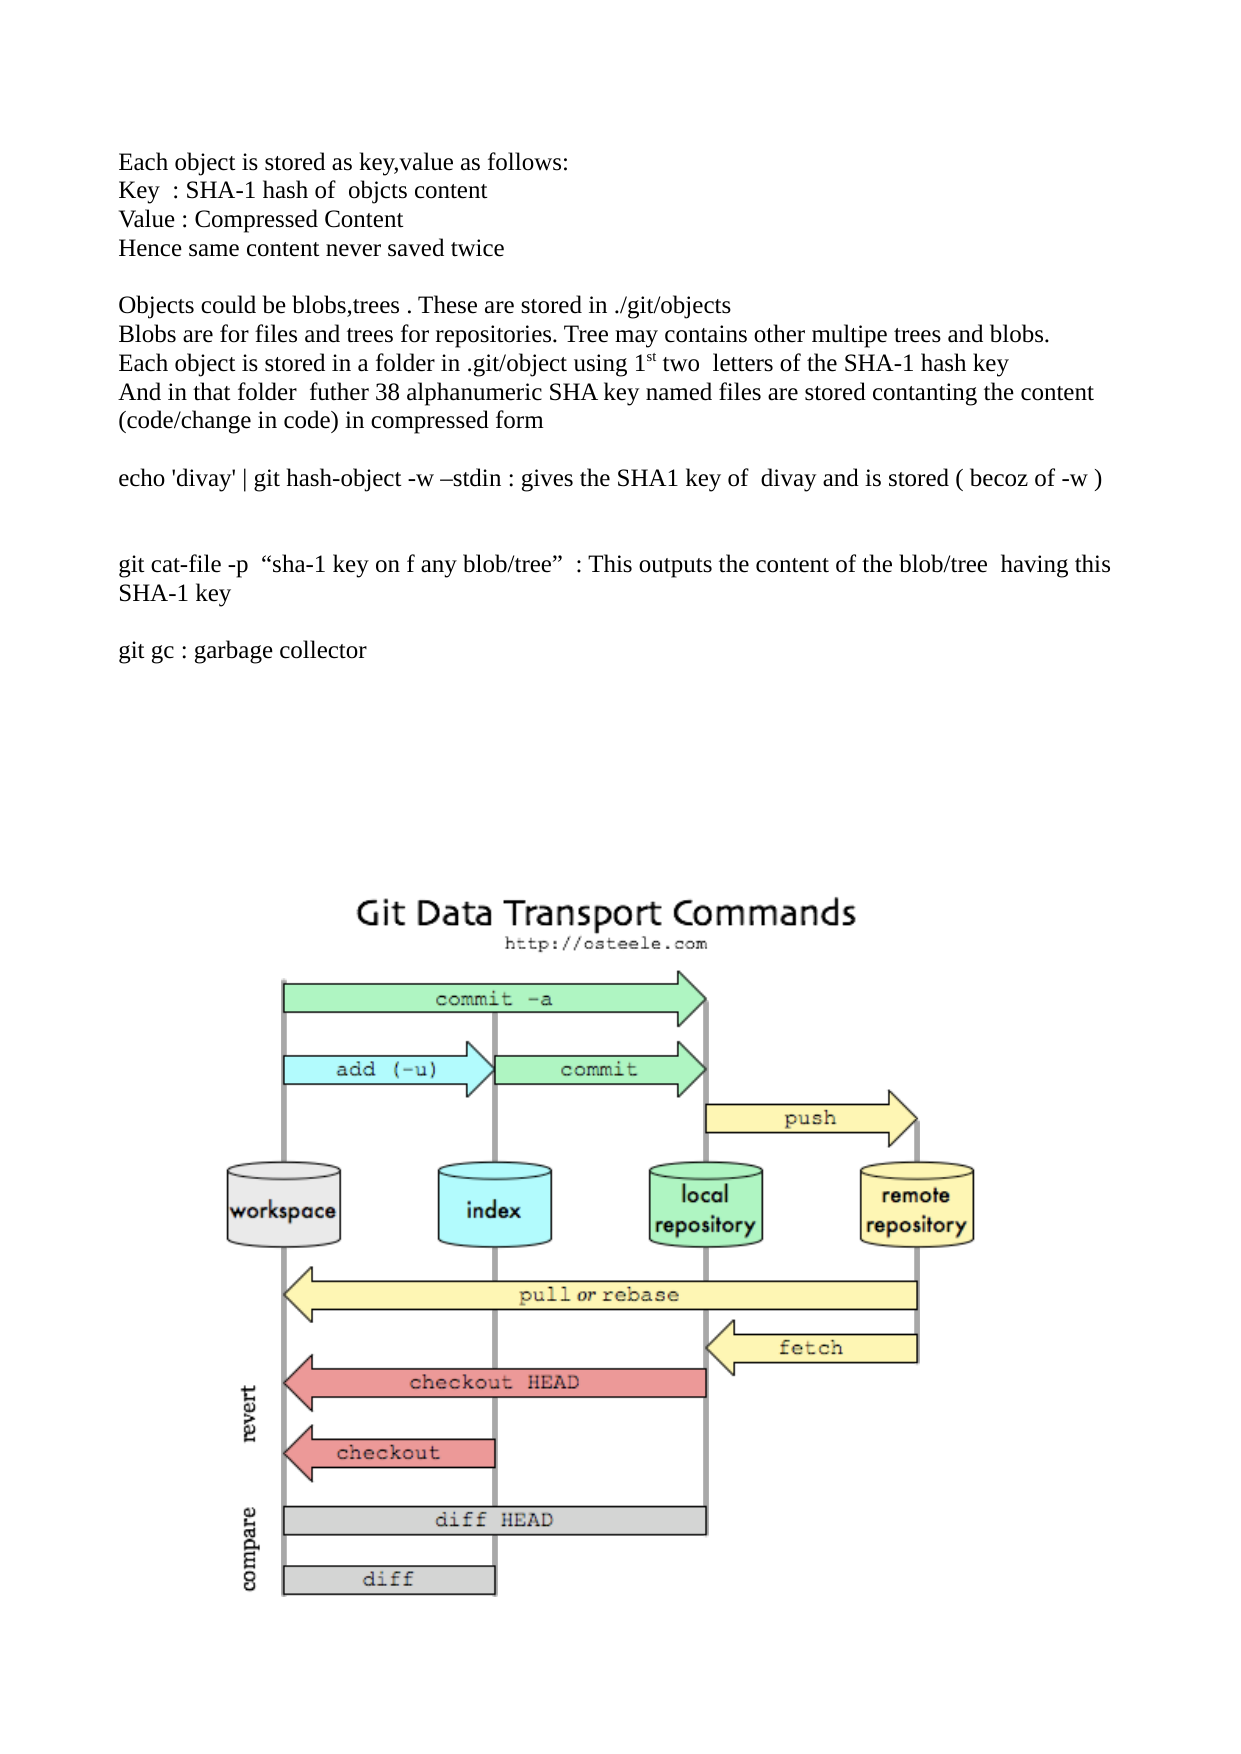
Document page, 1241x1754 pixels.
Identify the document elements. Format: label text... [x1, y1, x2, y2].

text Each object is stored as key,value as follows: [118, 147, 1122, 176]
text And in that folder futher 38 alphanumeric SHA key named files are stored contanting the content (code/change in code) in compressed form [118, 377, 1122, 434]
text Blobs are for files and trees for repositories. Tree may contains other multipe trees and blobs. [118, 319, 1122, 348]
text Hence same content never saved twice [118, 233, 1122, 262]
text git cat-file -p “sha-1 key on f any blob/tree” : This outputs the content of the blob/tree having this SHA-1 key [118, 549, 1122, 607]
text Objects could be blobs,trees . These are stored in ./git/objects [118, 291, 1122, 319]
text git gc : garbage collector [118, 636, 1122, 664]
text Key : SHA-1 hash of objcts content [118, 176, 1122, 204]
text Value : Compressed Content [118, 204, 1122, 233]
text Each object is stored in a folder in .git/object using 1st two letters of the SHA-1 hash key [118, 348, 1122, 377]
picture [224, 888, 976, 1600]
text echo 'divay' | git hash-object -w –stdin : gives the SHA1 key of divay and is stored ( becoz of -w ) [118, 463, 1122, 492]
